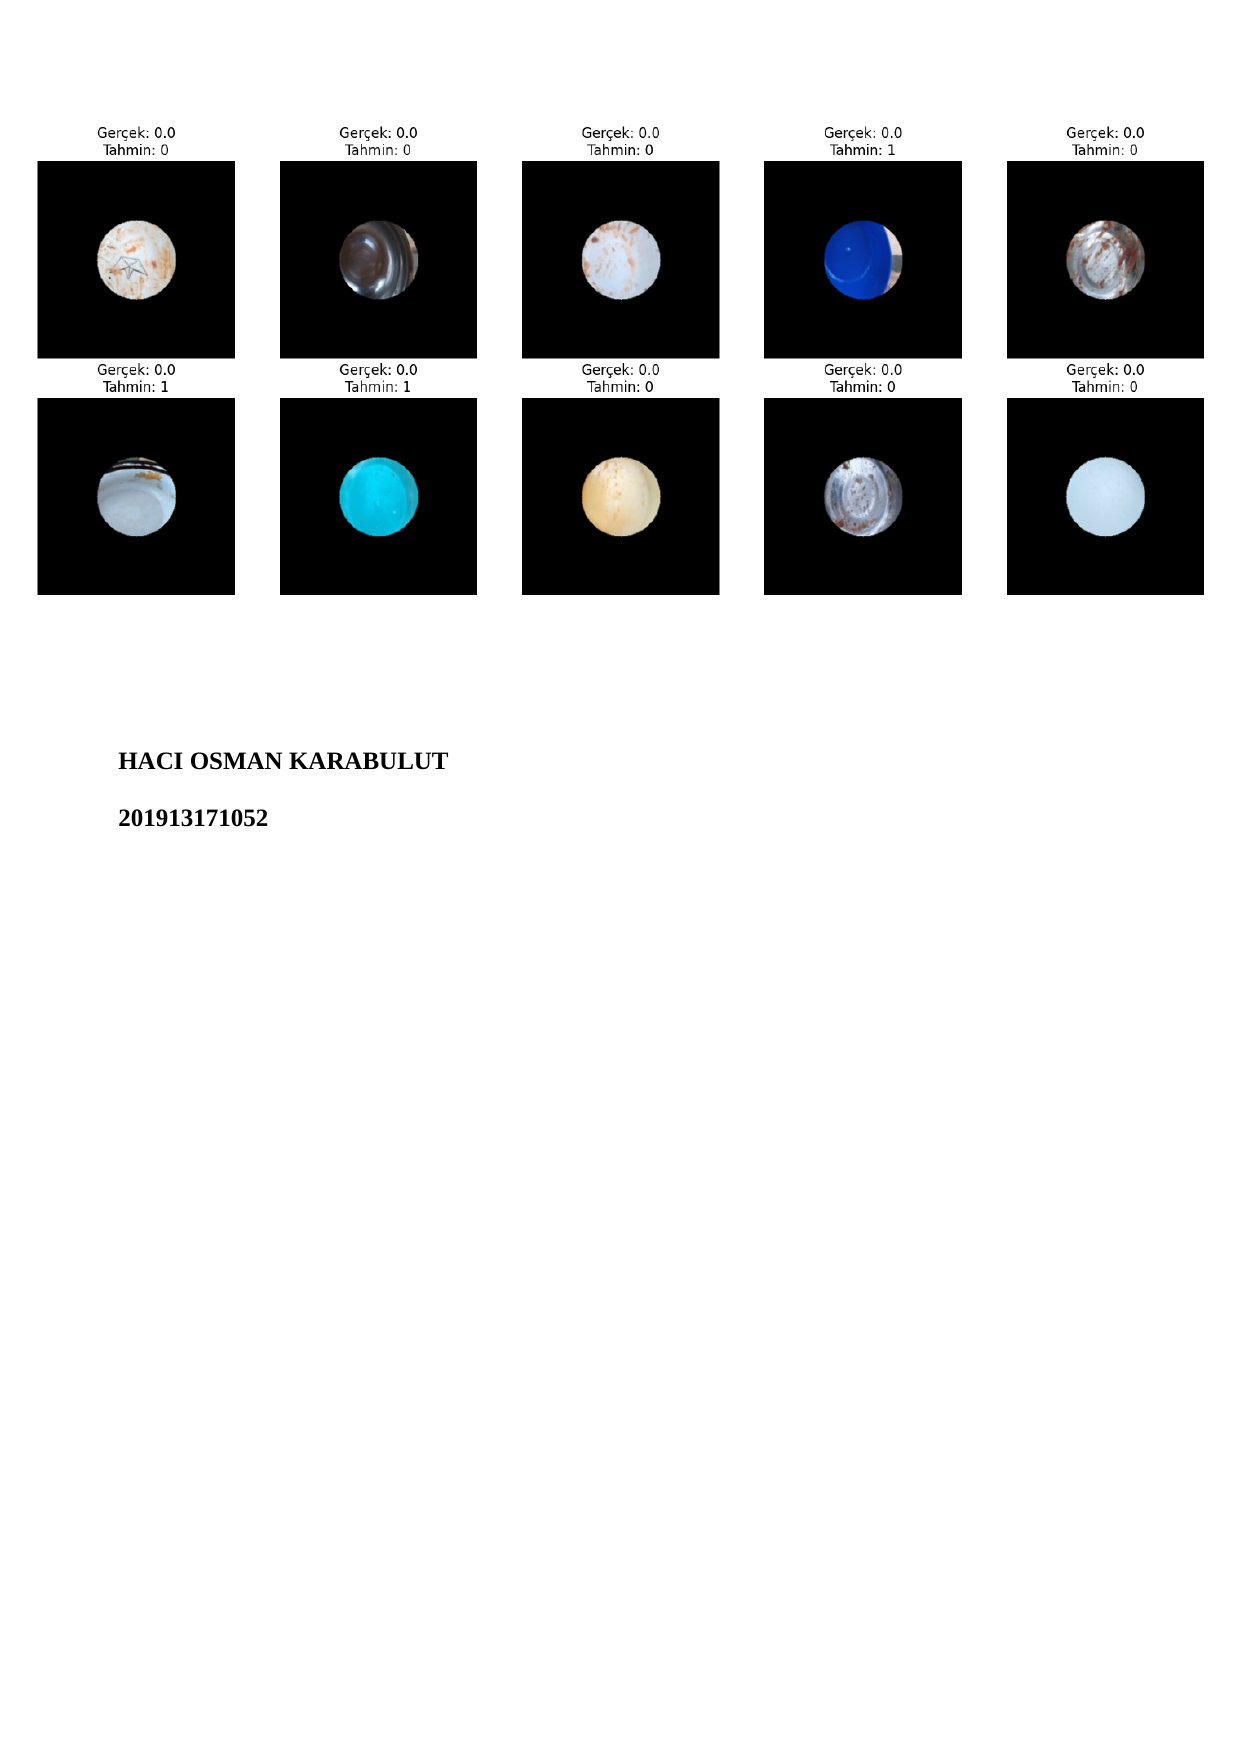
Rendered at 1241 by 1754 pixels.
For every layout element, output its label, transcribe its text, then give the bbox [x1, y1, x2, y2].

text HACI OSMAN KARABULUT [118, 746, 1122, 775]
picture [29, 118, 1211, 603]
text 201913171052 [118, 803, 1122, 832]
